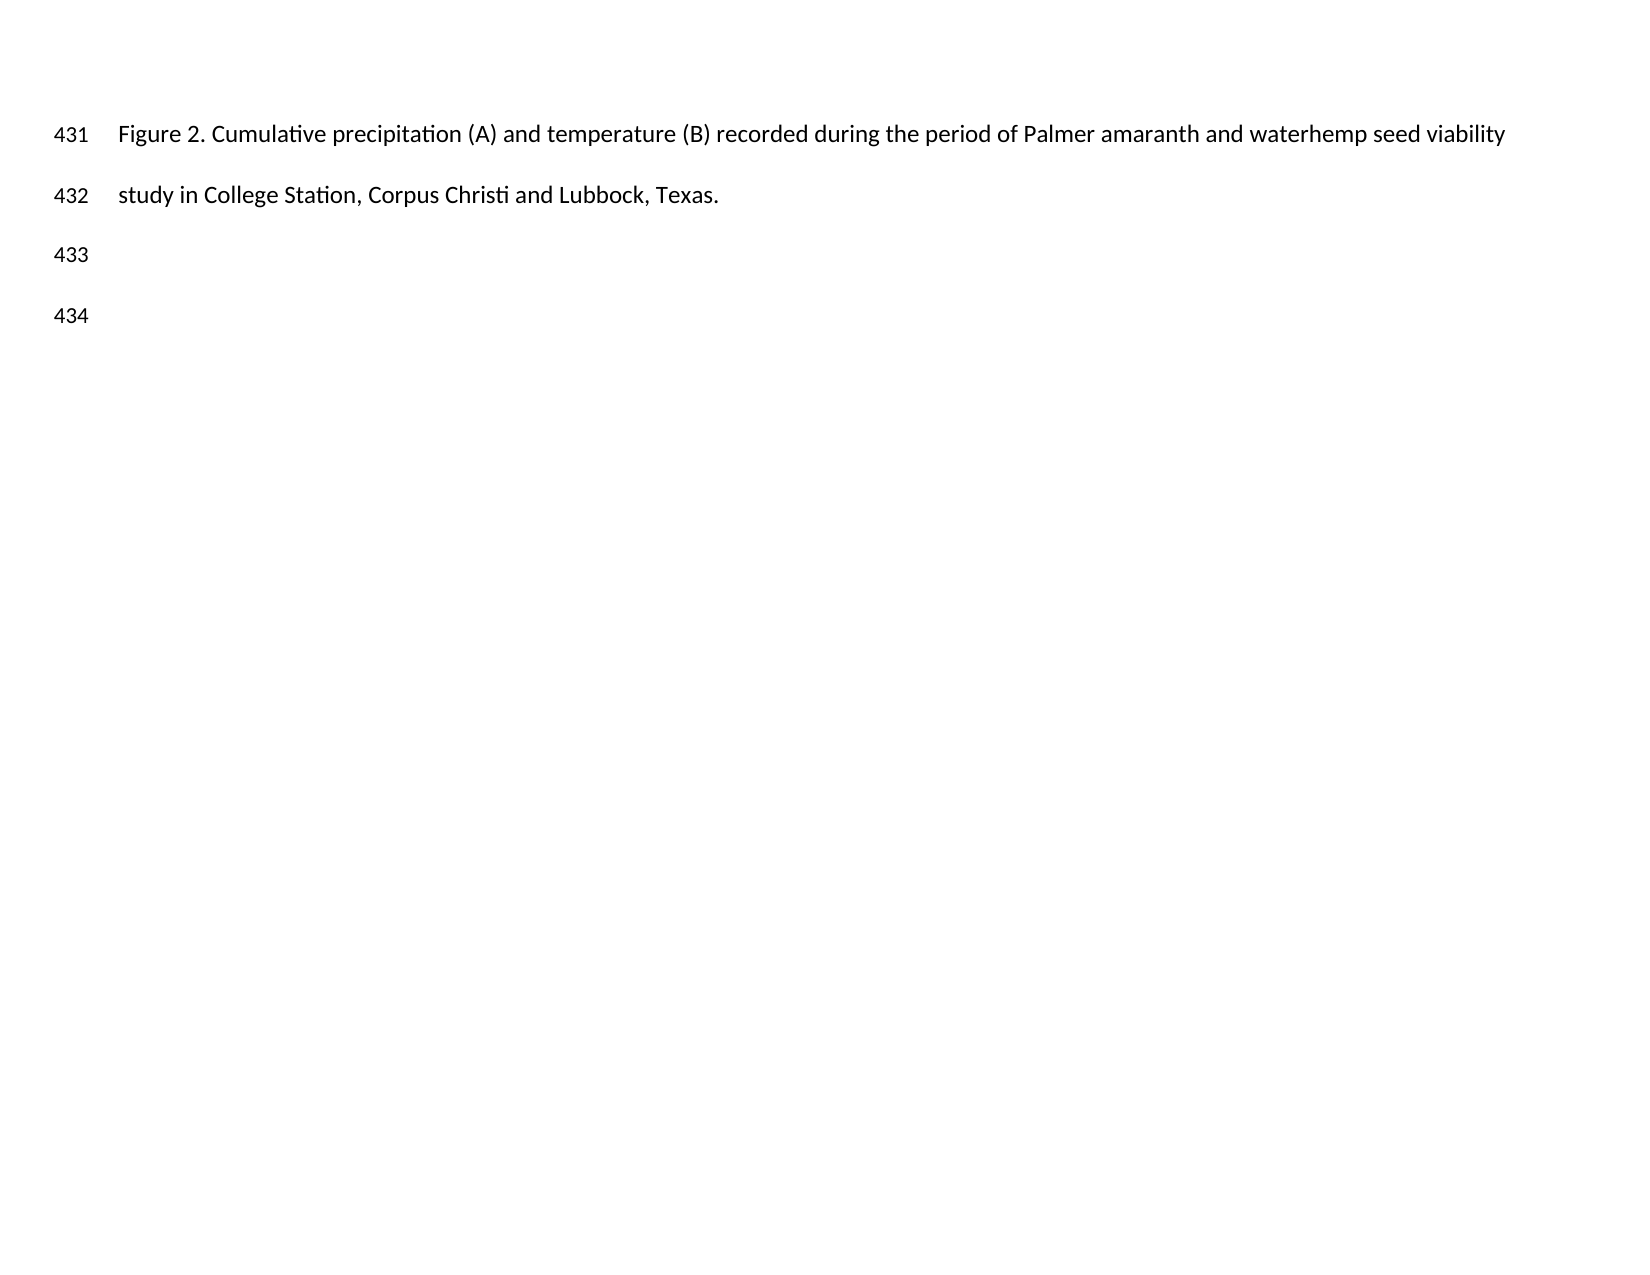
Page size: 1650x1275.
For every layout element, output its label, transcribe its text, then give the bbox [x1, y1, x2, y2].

text Figure 2. Cumulative precipitation (A) and temperature (B) recorded during the period of Palmer amaranth and waterhemp seed viability study in College Station, Corpus Christi and Lubbock, Texas. [118, 118, 1532, 210]
